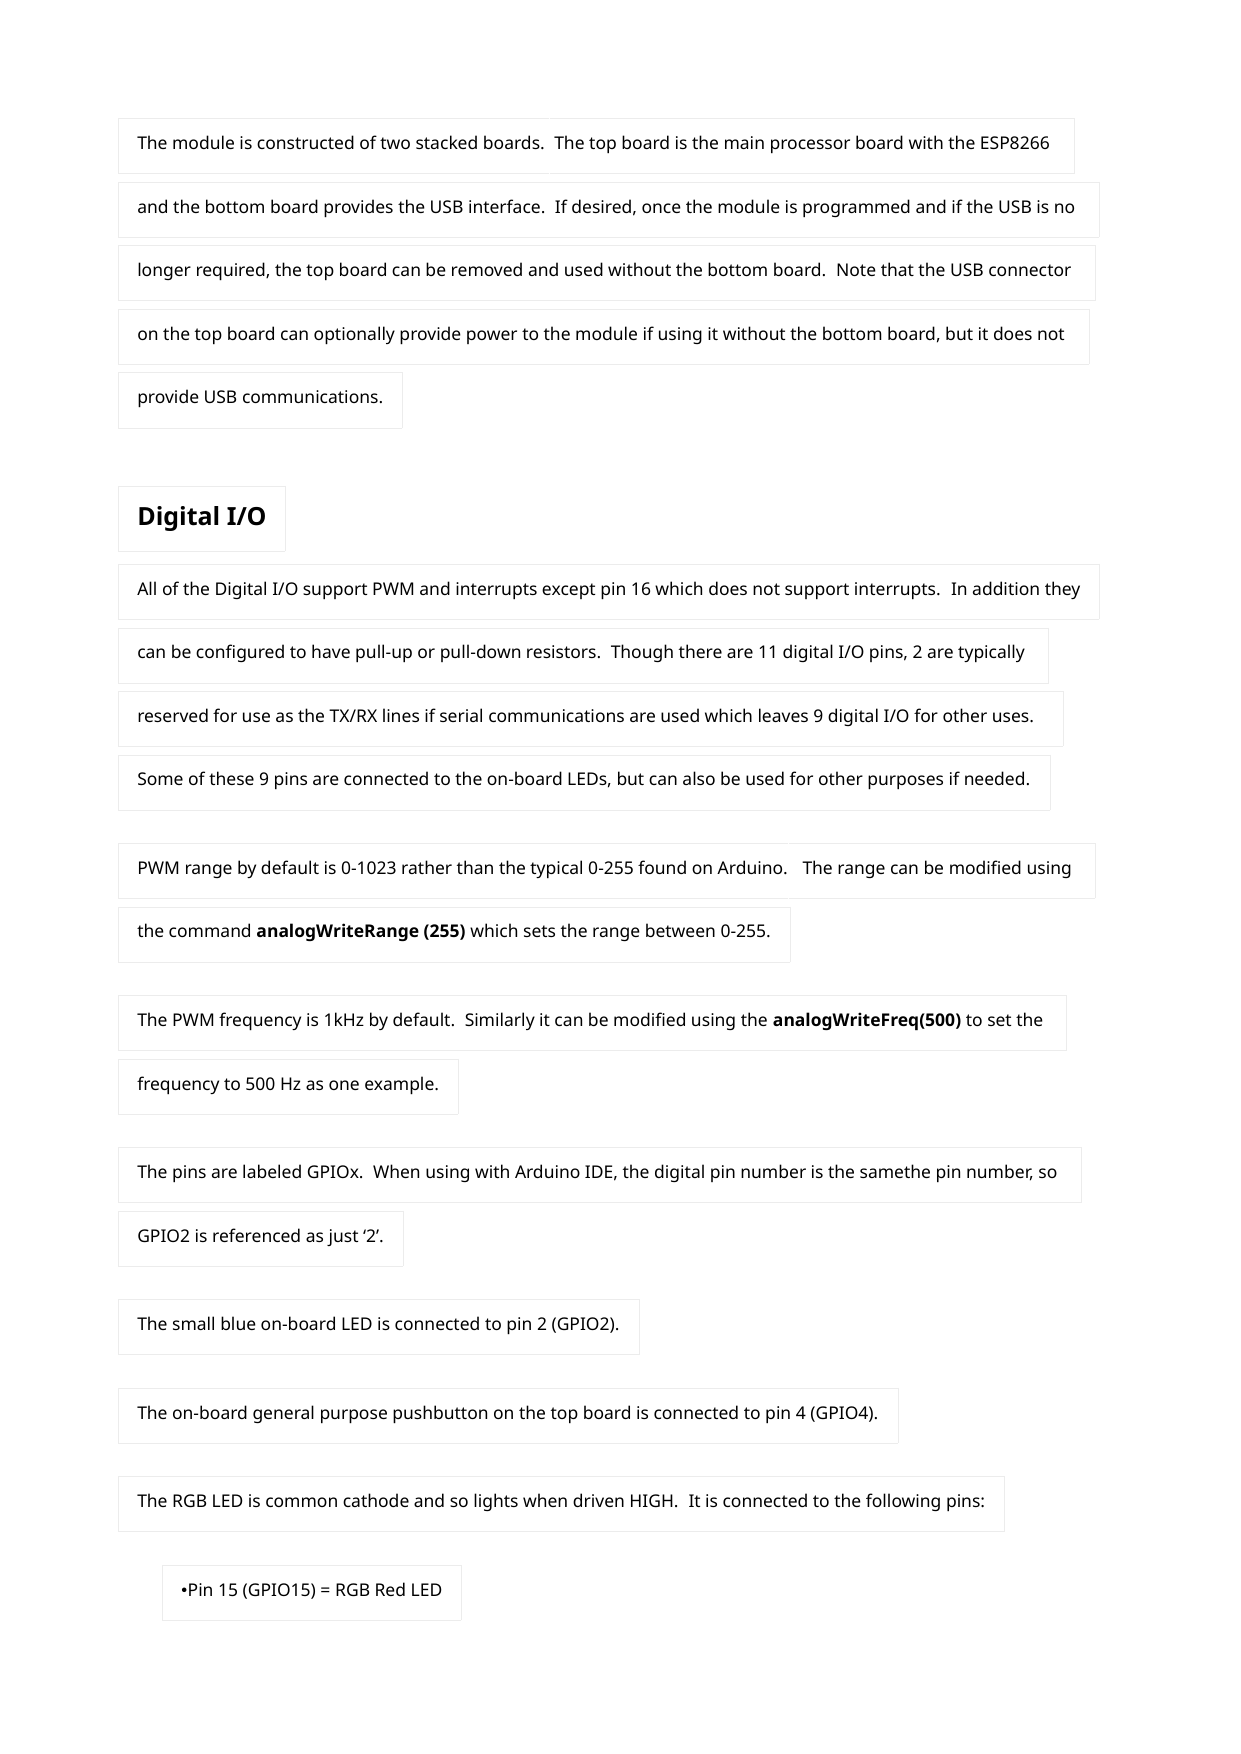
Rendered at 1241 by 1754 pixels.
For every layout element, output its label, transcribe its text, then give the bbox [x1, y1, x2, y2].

subtitle [286, 486, 1122, 551]
text The on-board general purpose pushbutton on the top board is connected to pin 4 (GPIO4). [119, 1389, 898, 1443]
text [640, 1299, 1122, 1354]
text The module is constructed of two stacked boards. The top board is the main processor board with the ESP8266 and the bottom board provides the USB interface. If desired, once the module is programmed and if the USB is no longer required, the top board can be removed and used without the bottom board. Note that the USB connector on the top board can optionally provide power to the module if using it without the bottom board, but it does not provide USB communications. [118, 118, 1122, 428]
list Pin 15 (GPIO15) = RGB Red LED [163, 1566, 461, 1620]
subtitle Digital I/O [119, 487, 285, 551]
list [462, 1565, 1122, 1620]
text The RGB LED is common cathode and so lights when driven HIGH. It is connected to the following pins: [119, 1477, 1004, 1531]
text [1005, 1476, 1122, 1532]
text The PWM frequency is 1kHz by default. Similarly it can be modified using the analogWriteFreq(500) to set the frequency to 500 Hz as one example. [118, 995, 1122, 1114]
text The small blue on-board LED is connected to pin 2 (GPIO2). [119, 1300, 639, 1354]
text [899, 1388, 1122, 1443]
text All of the Digital I/O support PWM and interrupts except pin 16 which does not support interrupts. In addition they can be configured to have pull-up or pull-down resistors. Though there are 11 digital I/O pins, 2 are typically reserved for use as the TX/RX lines if serial communications are used which leaves 9 digital I/O for other uses. Some of these 9 pins are connected to the on-board LEDs, but can also be used for other purposes if needed. [118, 564, 1122, 810]
text The pins are labeled GPIOx. When using with Arduino IDE, the digital pin number is the samethe pin number, so GPIO2 is referenced as just ‘2’. [118, 1147, 1122, 1266]
text PWM range by default is 0-1023 rather than the typical 0-255 found on Arduino. The range can be modified using the command analogWriteRange (255) which sets the range between 0-255. [118, 843, 1122, 962]
